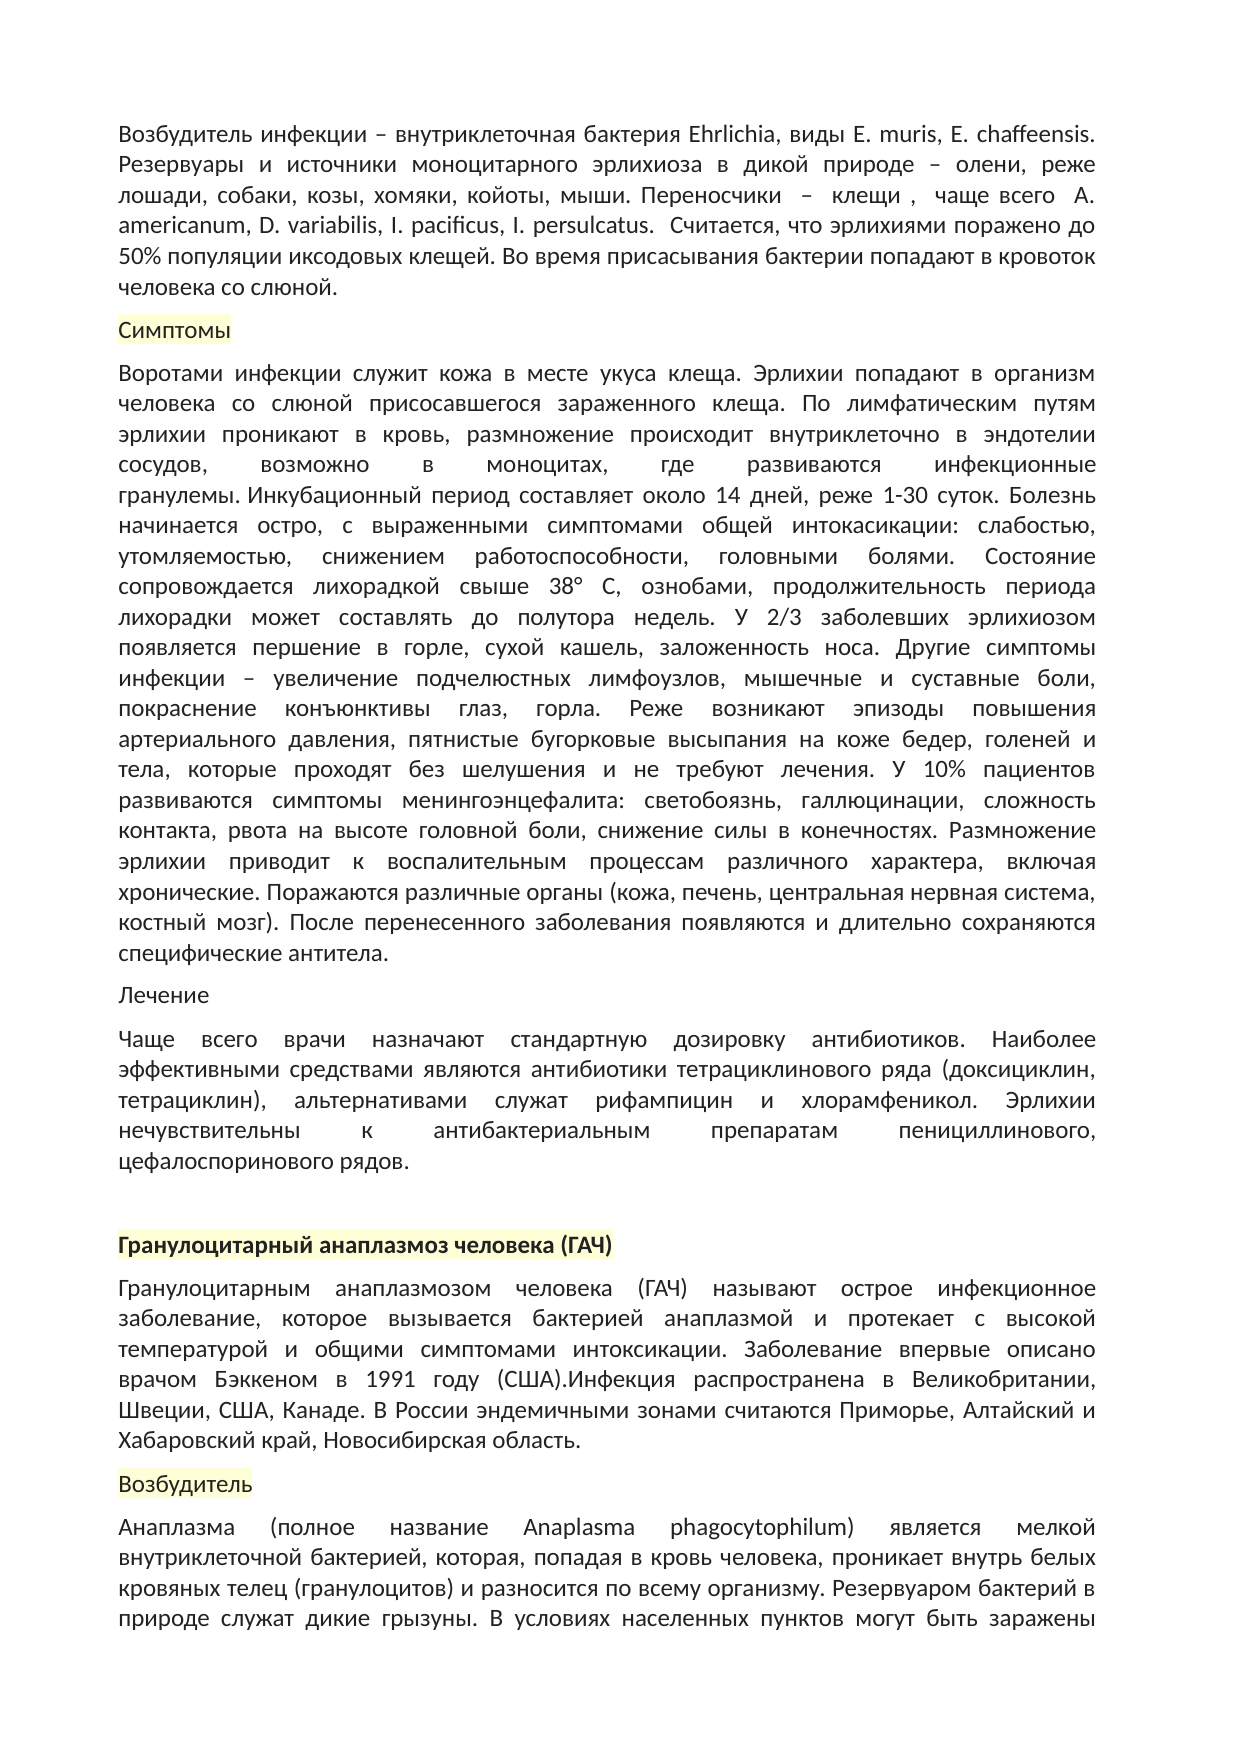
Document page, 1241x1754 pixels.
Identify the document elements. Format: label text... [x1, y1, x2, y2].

text Возбудитель инфекции – внутриклеточная бактерия Ehrlichia, виды E. muris, Е. chaffeensis. Резервуары и источники моноцитарного эрлихиоза в дикой природе – олени, реже лошади, собаки, козы, хомяки, койоты, мыши. Переносчики – клещи , чаще всего A. americanum, D. variabilis, I. pacificus, I. persulcatus. Считается, что эрлихиями поражено до 50% популяции иксодовых клещей. Во время присасывания бактерии попадают в кровоток человека со слюной. [118, 118, 1097, 301]
text Воротами инфекции служит кожа в месте укуса клеща. Эрлихии попадают в организм человека со слюной присосавшегося зараженного клеща. По лимфатическим путям эрлихии проникают в кровь, размножение происходит внутриклеточно в эндотелии сосудов, возможно в моноцитах, где развиваются инфекционные гранулемы. Инкубационный период составляет около 14 дней, реже 1-30 суток. Болезнь начинается остро, с выраженными симптомами общей интокасикации: слабостью, утомляемостью, снижением работоспособности, головными болями. Состояние сопровождается лихорадкой свыше 38° C, ознобами, продолжительность периода лихорадки может составлять до полутора недель. У 2/3 заболевших эрлихиозом появляется першение в горле, сухой кашель, заложенность носа. Другие симптомы инфекции – увеличение подчелюстных лимфоузлов, мышечные и суставные боли, покраснение конъюнктивы глаз, горла. Реже возникают эпизоды повышения артериального давления, пятнистые бугорковые высыпания на коже бедер, голеней и тела, которые проходят без шелушения и не требуют лечения. У 10% пациентов развиваются симптомы менингоэнцефалита: светобоязнь, галлюцинации, сложность контакта, рвота на высоте головной боли, снижение силы в конечностях. Размножение эрлихии приводит к воспалительным процессам различного характера, включая хронические. Поражаются различные органы (кожа, печень, центральная нервная система, костный мозг). После перенесенного заболевания появляются и длительно сохраняются специфические антитела. [118, 357, 1097, 967]
text Возбудитель [118, 1468, 1097, 1498]
text Гранулоцитарный анаплазмоз человека (ГАЧ) [118, 1229, 1097, 1259]
text Анаплазма (полное название Anaplasma phagocytophilum) является мелкой внутриклеточной бактерией, которая, попадая в кровь человека, проникает внутрь белых кровяных телец (гранулоцитов) и разносится по всему организму. Резервуаром бактерий в природе служат дикие грызуны. В условиях населенных пунктов могут быть заражены [118, 1511, 1097, 1633]
text Лечение [118, 980, 1097, 1010]
text Гранулоцитарным анаплазмозом человека (ГАЧ) называют острое инфекционное заболевание, которое вызывается бактерией анаплазмой и протекает с высокой температурой и общими симптомами интоксикации. Заболевание впервые описано врачом Бэккеном в 1991 году (США).Инфекция распространена в Великобритании, Швеции, США, Канаде. В России эндемичными зонами считаются Приморье, Алтайский и Хабаровский край, Новосибирская область. [118, 1272, 1097, 1455]
text Симптомы [118, 314, 1097, 344]
text Чаще всего врачи назначают стандартную дозировку антибиотиков. Наиболее эффективными средствами являются антибиотики тетрациклинового ряда (доксициклин, тетрациклин), альтернативами служат рифампицин и хлорамфеникол. Эрлихии нечувствительны к антибактериальным препаратам пенициллинового, цефалоспоринового рядов. [118, 1023, 1097, 1175]
